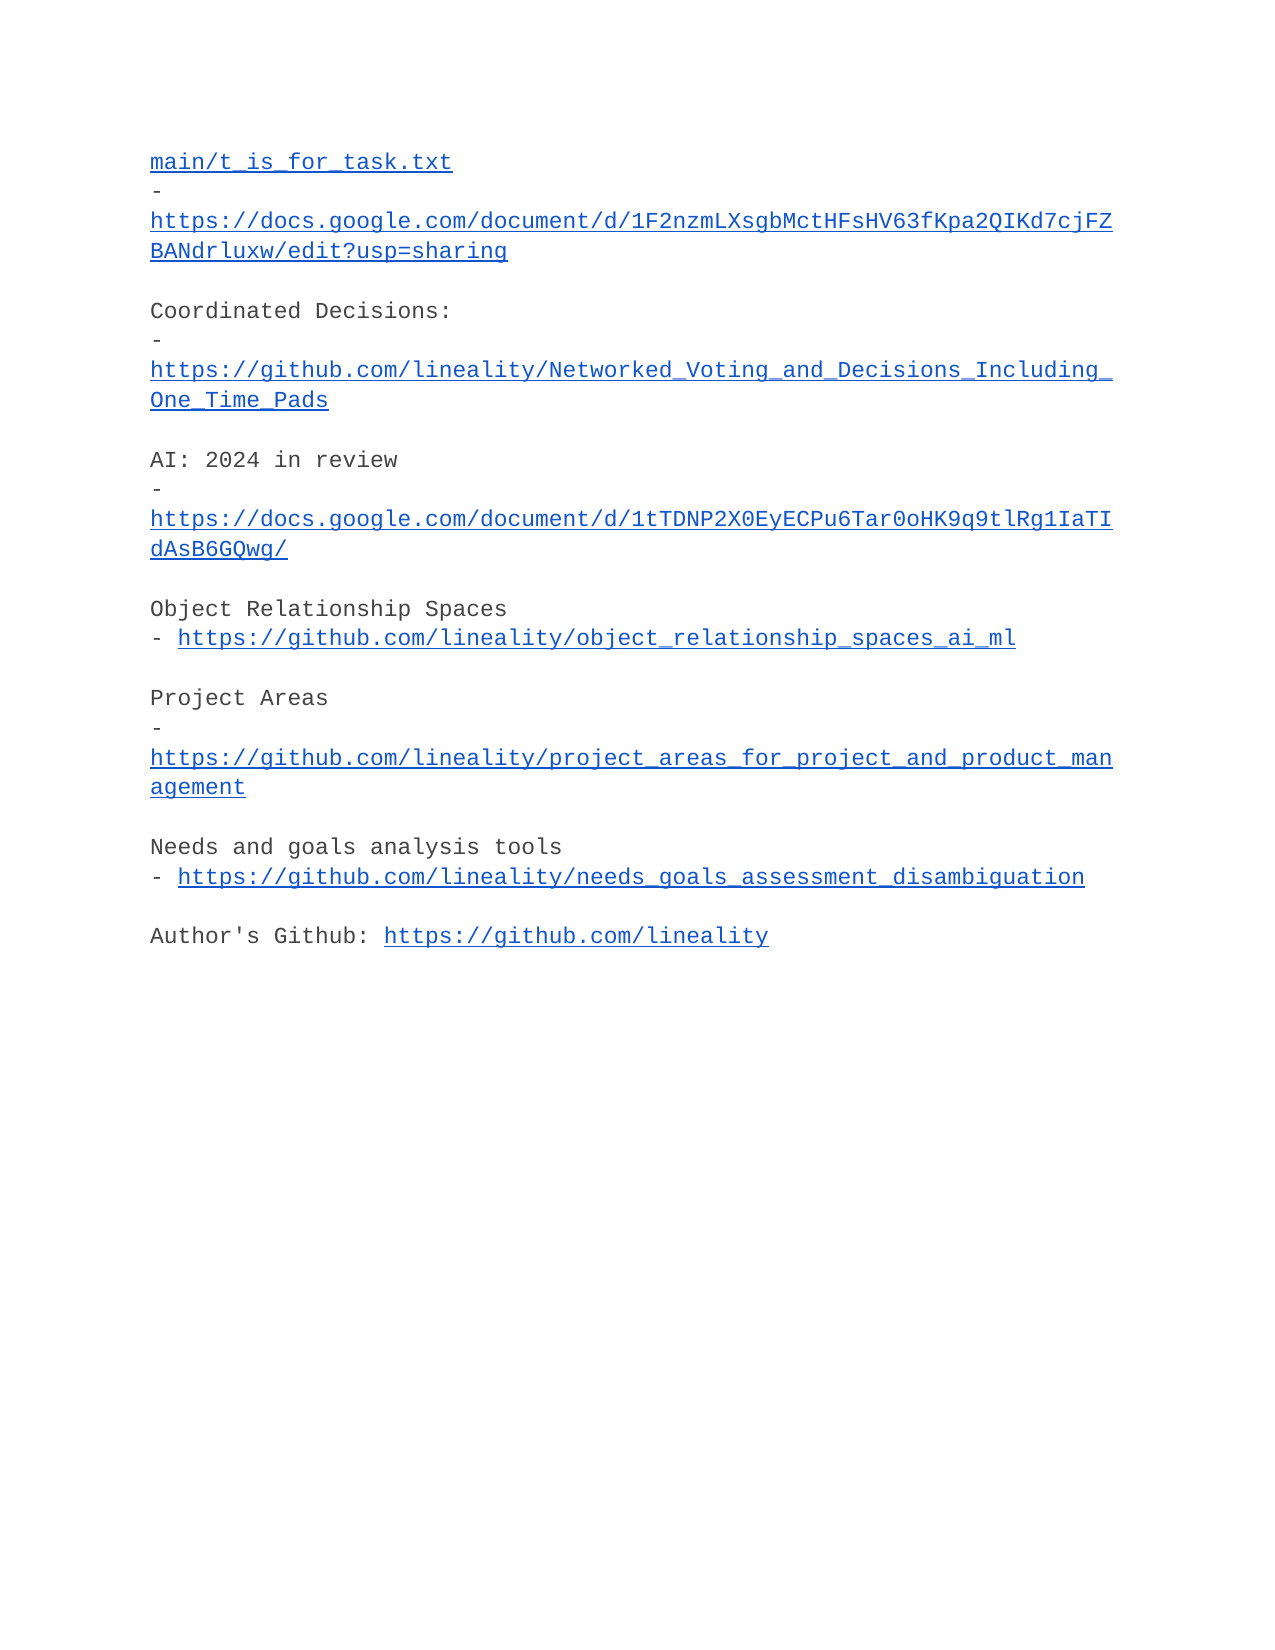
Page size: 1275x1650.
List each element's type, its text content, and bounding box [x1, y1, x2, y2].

text - https://github.com/lineality/object_relationship_spaces_ai_ml [150, 627, 1125, 653]
text main/t_is_for_task.txt [150, 150, 1125, 176]
text - https://github.com/lineality/needs_goals_assessment_disambiguation [150, 865, 1125, 891]
text - https://github.com/lineality/Networked_Voting_and_Decisions_Including_One_Time_Pads [150, 329, 1125, 414]
text - https://docs.google.com/document/d/1F2nzmLXsgbMctHFsHV63fKpa2QIKd7cjFZBANdrluxw/edit?usp=sharing [150, 180, 1125, 265]
text Project Areas [150, 686, 1125, 712]
text Coordinated Decisions: [150, 299, 1125, 325]
text Author's Github: https://github.com/lineality [150, 924, 1125, 951]
text - https://github.com/lineality/project_areas_for_project_and_product_management [150, 716, 1125, 802]
text - https://docs.google.com/document/d/1tTDNP2X0EyECPu6Tar0oHK9q9tlRg1IaTIdAsB6GQwg/ [150, 478, 1125, 563]
text Needs and goals analysis tools [150, 835, 1125, 861]
text AI: 2024 in review [150, 448, 1125, 474]
text Object Relationship Spaces [150, 597, 1125, 623]
